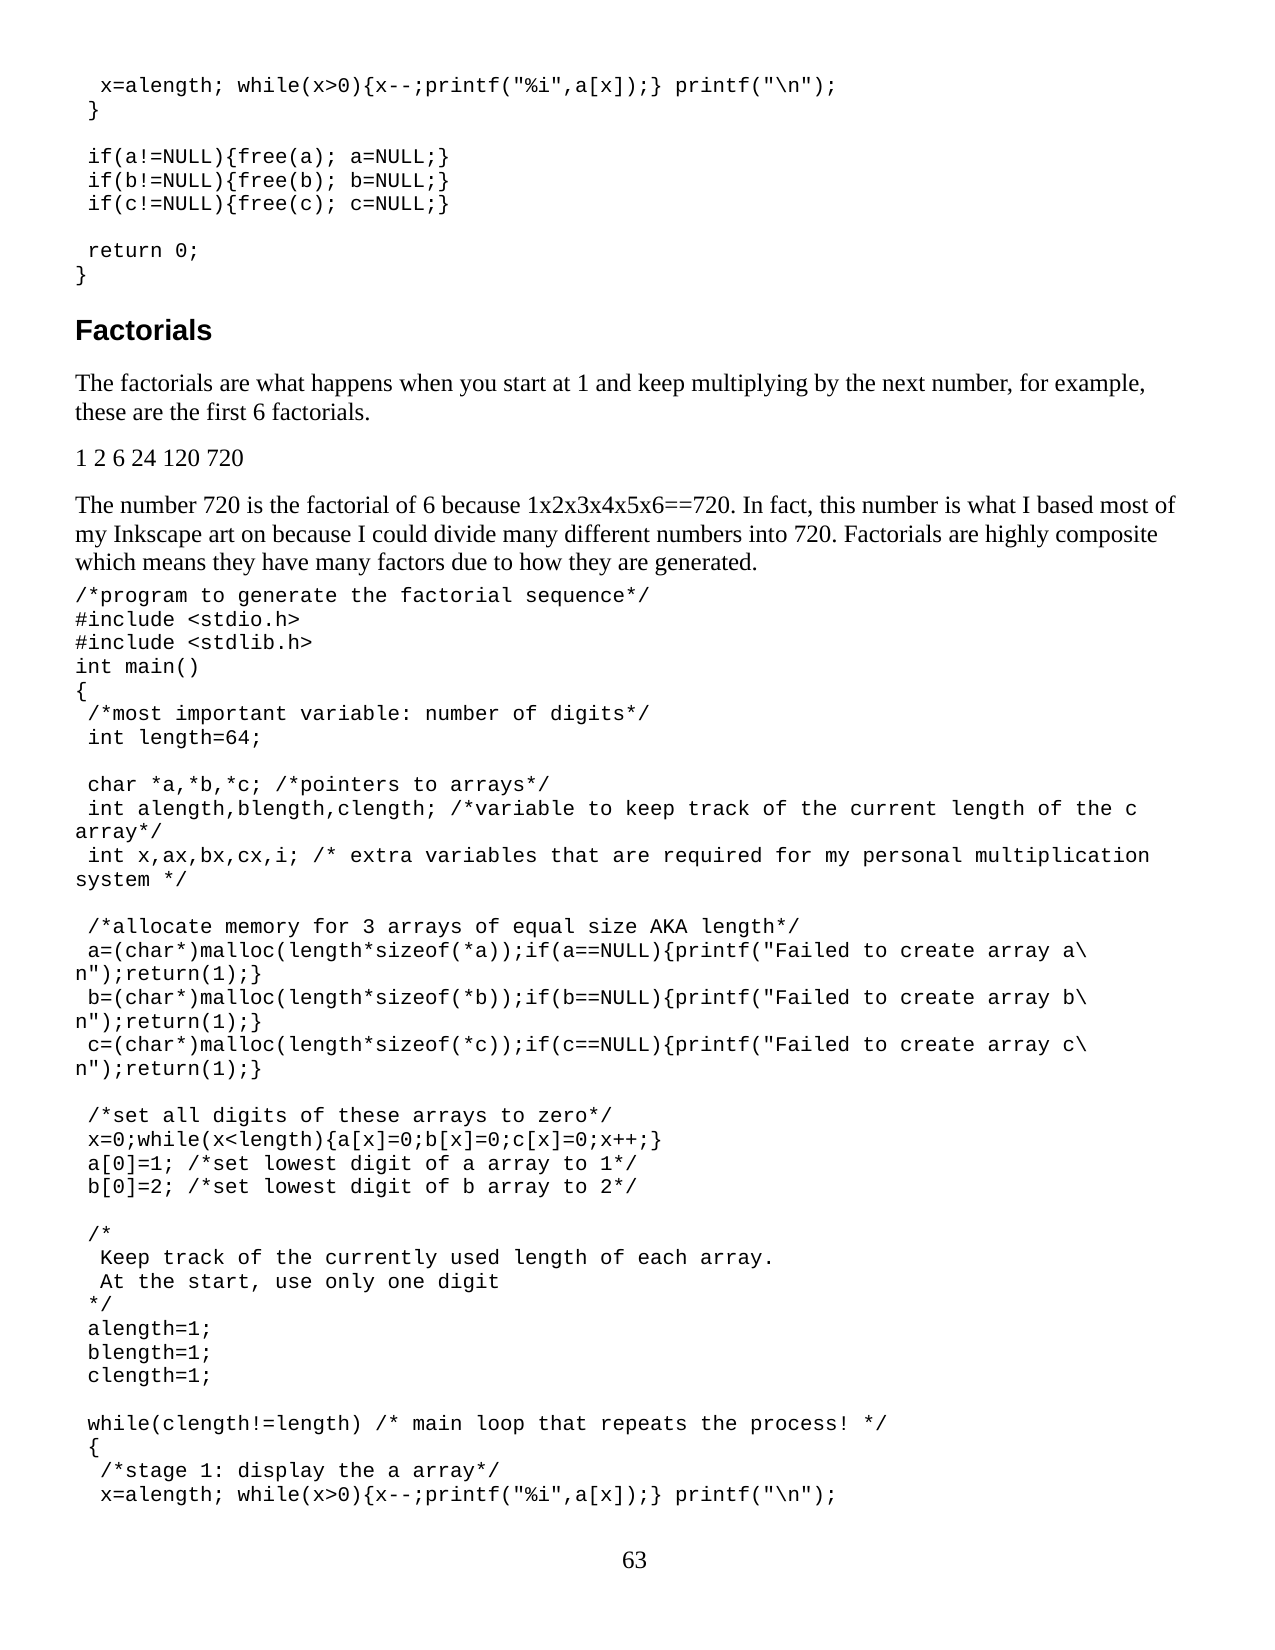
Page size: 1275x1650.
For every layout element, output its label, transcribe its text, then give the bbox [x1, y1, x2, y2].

text #include <stdlib.h> [75, 632, 1200, 656]
text Keep track of the currently used length of each array. [75, 1247, 1200, 1271]
text int alength,blength,clength; /*variable to keep track of the current length of the c array*/ [75, 798, 1200, 845]
text The factorials are what happens when you start at 1 and keep multiplying by the next number, for example, these are the first 6 factorials. [75, 368, 1200, 425]
text /*allocate memory for 3 arrays of equal size AKA length*/ [75, 916, 1200, 940]
subtitle Factorials [75, 313, 1200, 346]
text } [75, 264, 1200, 288]
text x=alength; while(x>0){x--;printf("%i",a[x]);} printf("\n"); [75, 1484, 1200, 1507]
text blength=1; [75, 1342, 1200, 1365]
text if(c!=NULL){free(c); c=NULL;} [75, 193, 1200, 217]
text int length=64; [75, 727, 1200, 751]
text x=0;while(x<length){a[x]=0;b[x]=0;c[x]=0;x++;} [75, 1129, 1200, 1153]
text /*most important variable: number of digits*/ [75, 703, 1200, 727]
text clength=1; [75, 1365, 1200, 1389]
text c=(char*)malloc(length*sizeof(*c));if(c==NULL){printf("Failed to create array c\n");return(1);} [75, 1034, 1200, 1082]
text char *a,*b,*c; /*pointers to arrays*/ [75, 774, 1200, 798]
text /*stage 1: display the a array*/ [75, 1460, 1200, 1484]
text if(a!=NULL){free(a); a=NULL;} [75, 146, 1200, 169]
text a=(char*)malloc(length*sizeof(*a));if(a==NULL){printf("Failed to create array a\n");return(1);} [75, 940, 1200, 987]
text #include <stdio.h> [75, 609, 1200, 632]
text x=alength; while(x>0){x--;printf("%i",a[x]);} printf("\n"); [75, 75, 1200, 99]
text { [75, 1436, 1200, 1460]
text if(b!=NULL){free(b); b=NULL;} [75, 169, 1200, 193]
text { [75, 680, 1200, 703]
text At the start, use only one digit [75, 1271, 1200, 1294]
text a[0]=1; /*set lowest digit of a array to 1*/ [75, 1153, 1200, 1176]
text /*program to generate the factorial sequence*/ [75, 585, 1200, 609]
text alength=1; [75, 1318, 1200, 1342]
text return 0; [75, 241, 1200, 264]
text */ [75, 1294, 1200, 1318]
text 1 2 6 24 120 720 [75, 443, 1200, 472]
text int main() [75, 656, 1200, 680]
text The number 720 is the factorial of 6 because 1x2x3x4x5x6==720. In fact, this number is what I based most of my Inkscape art on because I could divide many different numbers into 720. Factorials are highly composite which means they have many factors due to how they are generated. [75, 490, 1200, 576]
text b=(char*)malloc(length*sizeof(*b));if(b==NULL){printf("Failed to create array b\n");return(1);} [75, 987, 1200, 1034]
text int x,ax,bx,cx,i; /* extra variables that are required for my personal multiplication system */ [75, 845, 1200, 892]
text /* [75, 1223, 1200, 1247]
text /*set all digits of these arrays to zero*/ [75, 1105, 1200, 1129]
text } [75, 99, 1200, 122]
text while(clength!=length) /* main loop that repeats the process! */ [75, 1413, 1200, 1436]
text b[0]=2; /*set lowest digit of b array to 2*/ [75, 1176, 1200, 1200]
